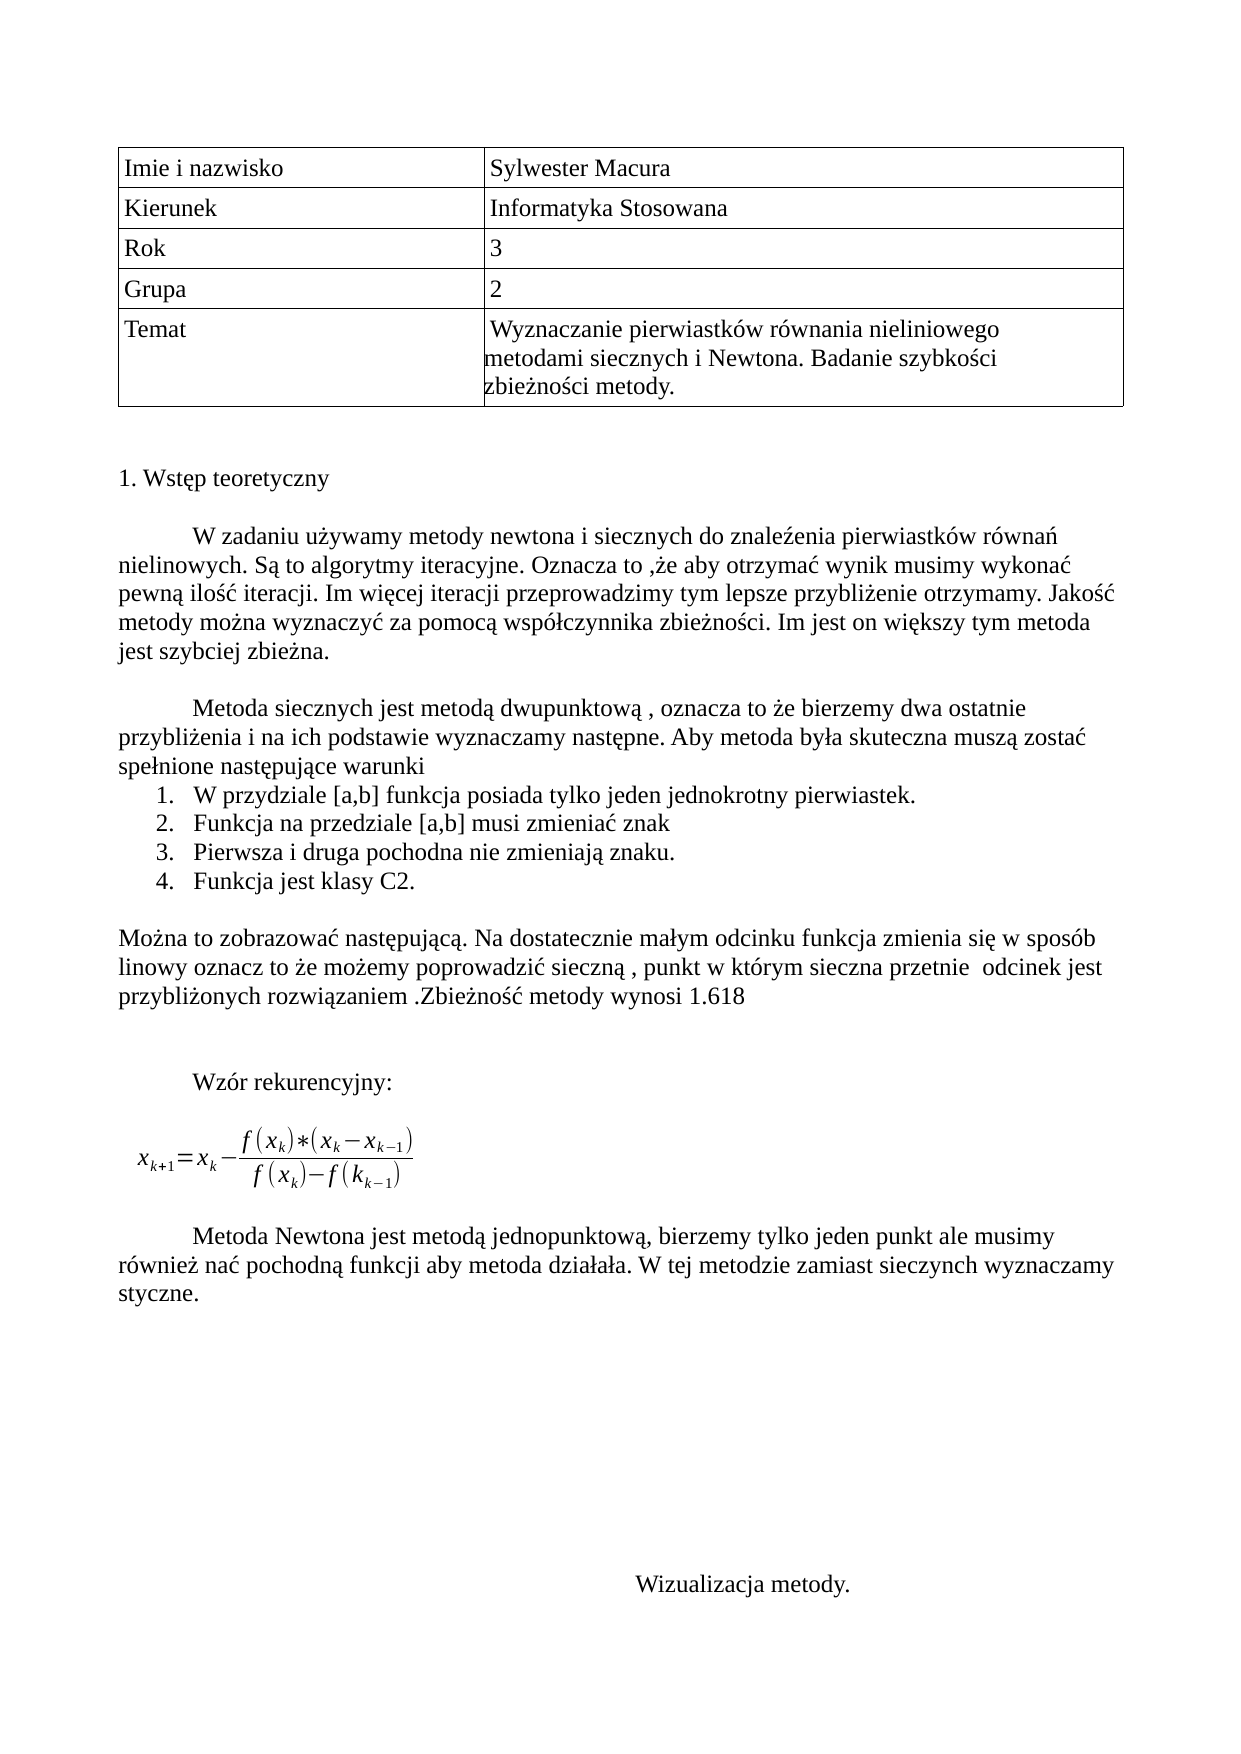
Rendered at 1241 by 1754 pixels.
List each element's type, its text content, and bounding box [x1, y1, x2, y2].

list Funkcja jest klasy C2. [156, 866, 1122, 895]
table_cell Kierunek [119, 188, 484, 227]
list Funkcja na przedziale [a,b] musi zmieniać znak [156, 808, 1122, 837]
table_cell 2 [485, 269, 1123, 308]
table_cell Wyznaczanie pierwiastków równania nieliniowego metodami siecznych i Newtona. Badanie szybkości zbieżności metody. [485, 309, 1123, 406]
text W zadaniu używamy metody newtona i siecznych do znaleźenia pierwiastków równań nielinowych. Są to algorytmy iteracyjne. Oznacza to ,że aby otrzymać wynik musimy wykonać pewną ilość iteracji. Im więcej iteracji przeprowadzimy tym lepsze przybliżenie otrzymamy. Jakość metody można wyznaczyć za pomocą współczynnika zbieżności. Im jest on większy tym metoda jest szybciej zbieżna. [118, 521, 1122, 665]
table_cell Informatyka Stosowana [485, 188, 1123, 227]
text Można to zobrazować następującą. Na dostatecznie małym odcinku funkcja zmienia się w sposób linowy oznacz to że możemy poprowadzić sieczną , punkt w którym sieczna przetnie odcinek jest przybliżonych rozwiązaniem .Zbieżność metody wynosi 1.618 [118, 923, 1122, 1010]
list W przydziale [a,b] funkcja posiada tylko jeden jednokrotny pierwiastek. [156, 780, 1122, 808]
table_cell Grupa [119, 269, 484, 308]
table_cell Temat [119, 309, 484, 406]
text Metoda siecznych jest metodą dwupunktową , oznacza to że bierzemy dwa ostatnie przybliżenia i na ich podstawie wyznaczamy następne. Aby metoda była skuteczna muszą zostać spełnione następujące warunki [118, 693, 1122, 780]
table_header Imie i nazwisko [119, 148, 484, 187]
text Metoda Newtona jest metodą jednopunktową, bierzemy tylko jeden punkt ale musimy również nać pochodną funkcji aby metoda działała. W tej metodzie zamiast sieczynch wyznaczamy styczne. [118, 1221, 1122, 1569]
table_header Sylwester Macura [485, 148, 1123, 187]
text Wizualizacja metody. [118, 1569, 1122, 1598]
table_cell Rok [119, 229, 484, 268]
text Wzór rekurencyjny: [118, 1067, 1122, 1096]
list Pierwsza i druga pochodna nie zmieniają znaku. [156, 837, 1122, 866]
text 1. Wstęp teoretyczny [118, 463, 1122, 492]
table_cell 3 [485, 229, 1123, 268]
